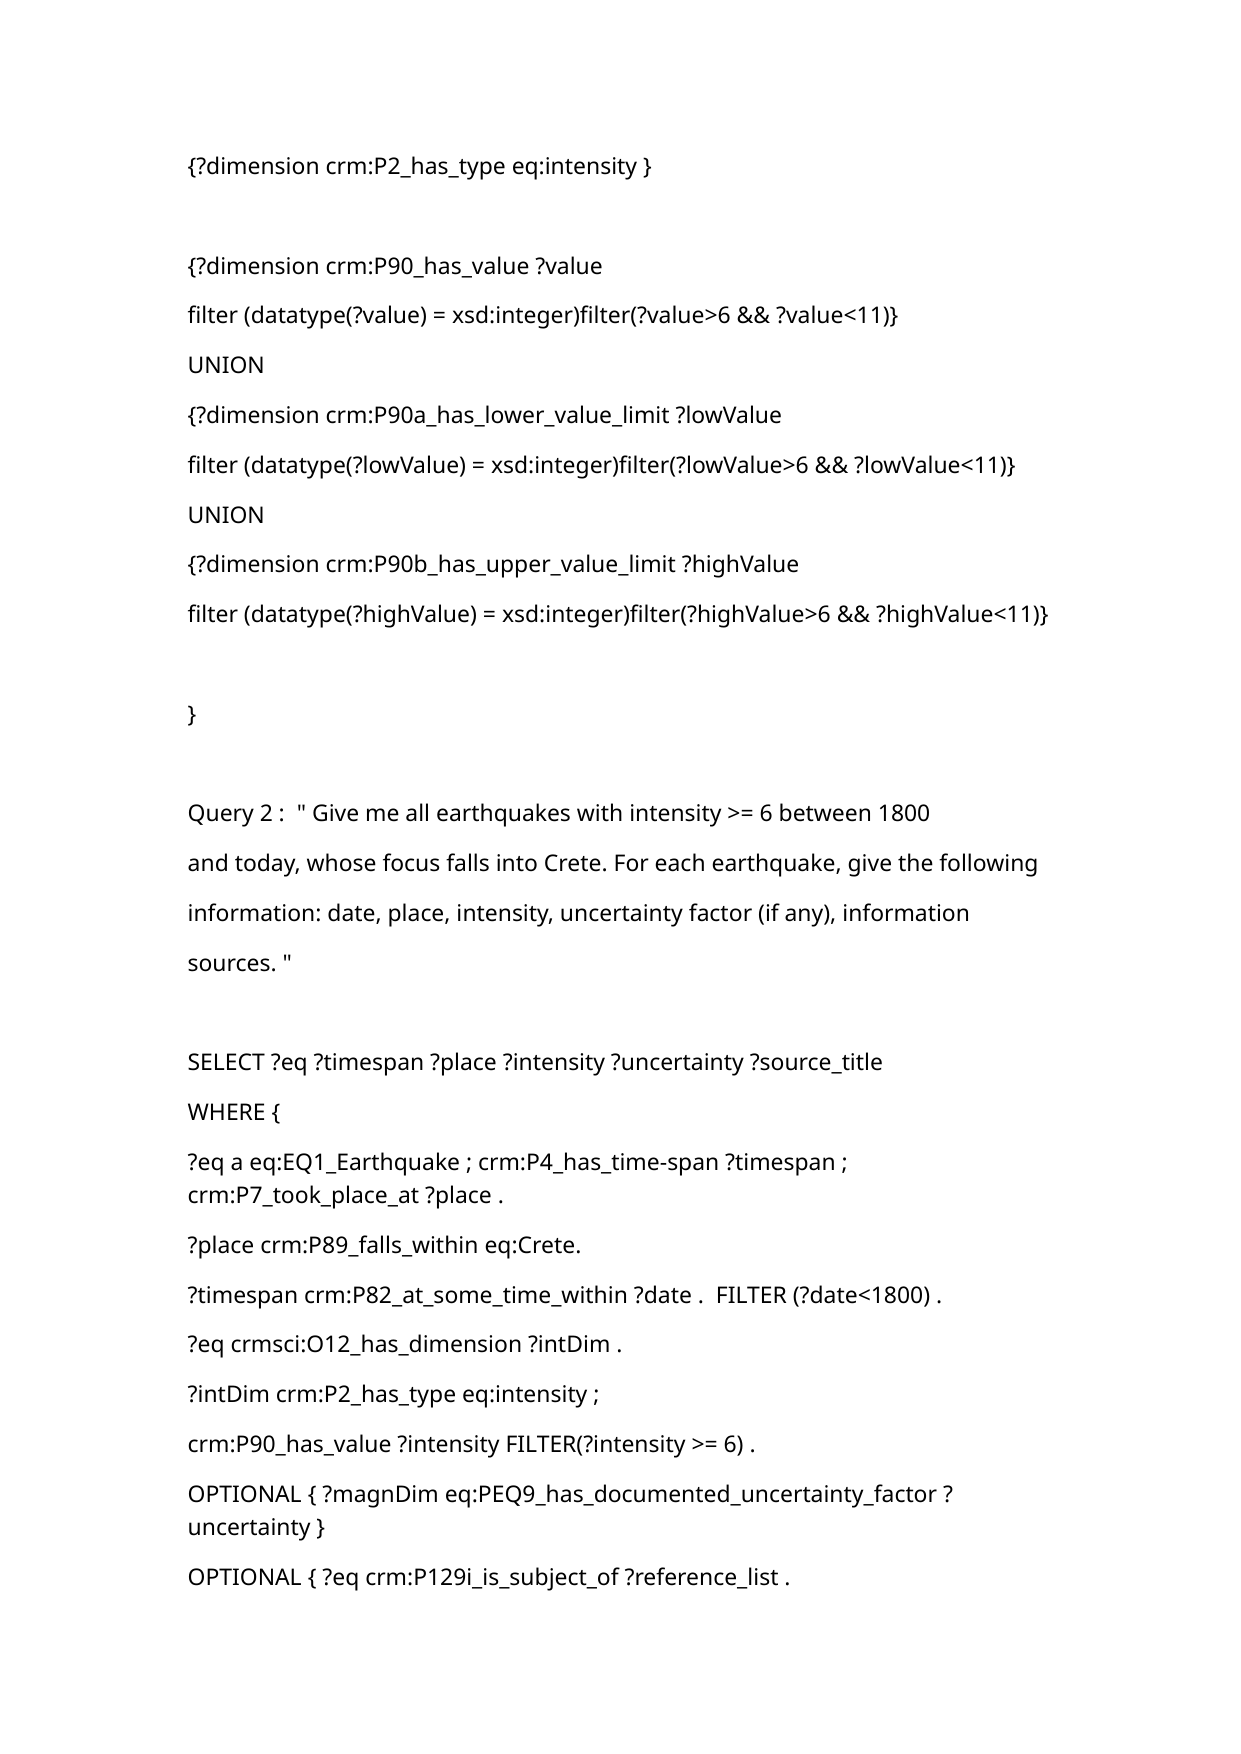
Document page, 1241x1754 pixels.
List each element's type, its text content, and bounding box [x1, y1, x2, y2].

text Query 2 : " Give me all earthquakes with intensity >= 6 between 1800 [187, 797, 1053, 828]
text {?dimension crm:P90b_has_upper_value_limit ?highValue [187, 548, 1053, 579]
text ?eq crmsci:O12_has_dimension ?intDim . [187, 1328, 1053, 1359]
text {?dimension crm:P2_has_type eq:intensity } [187, 150, 1053, 181]
text SELECT ?eq ?timespan ?place ?intensity ?uncertainty ?source_title [187, 1046, 1053, 1077]
text sources. " [187, 947, 1053, 978]
text filter (datatype(?value) = xsd:integer)filter(?value>6 && ?value<11)} [187, 299, 1053, 331]
text ?timespan crm:P82_at_some_time_within ?date . FILTER (?date<1800) . [187, 1278, 1053, 1310]
text ?eq a eq:EQ1_Earthquake ; crm:P4_has_time-span ?timespan ; crm:P7_took_place_at ?place . [187, 1146, 1053, 1210]
text {?dimension crm:P90_has_value ?value [187, 249, 1053, 281]
text {?dimension crm:P90a_has_lower_value_limit ?lowValue [187, 399, 1053, 430]
text filter (datatype(?lowValue) = xsd:integer)filter(?lowValue>6 && ?lowValue<11)} [187, 449, 1053, 480]
text UNION [187, 498, 1053, 530]
text crm:P90_has_value ?intensity FILTER(?intensity >= 6) . [187, 1428, 1053, 1459]
text filter (datatype(?highValue) = xsd:integer)filter(?highValue>6 && ?highValue<11)} [187, 598, 1053, 629]
text UNION [187, 349, 1053, 380]
text } [187, 698, 1053, 729]
text ?place crm:P89_falls_within eq:Crete. [187, 1229, 1053, 1260]
text and today, whose focus falls into Crete. For each earthquake, give the following [187, 847, 1053, 878]
text OPTIONAL { ?magnDim eq:PEQ9_has_documented_uncertainty_factor ?uncertainty } [187, 1478, 1053, 1542]
text ?intDim crm:P2_has_type eq:intensity ; [187, 1378, 1053, 1409]
text OPTIONAL { ?eq crm:P129i_is_subject_of ?reference_list . [187, 1561, 1053, 1592]
text WHERE { [187, 1096, 1053, 1127]
text information: date, place, intensity, uncertainty factor (if any), information [187, 897, 1053, 928]
